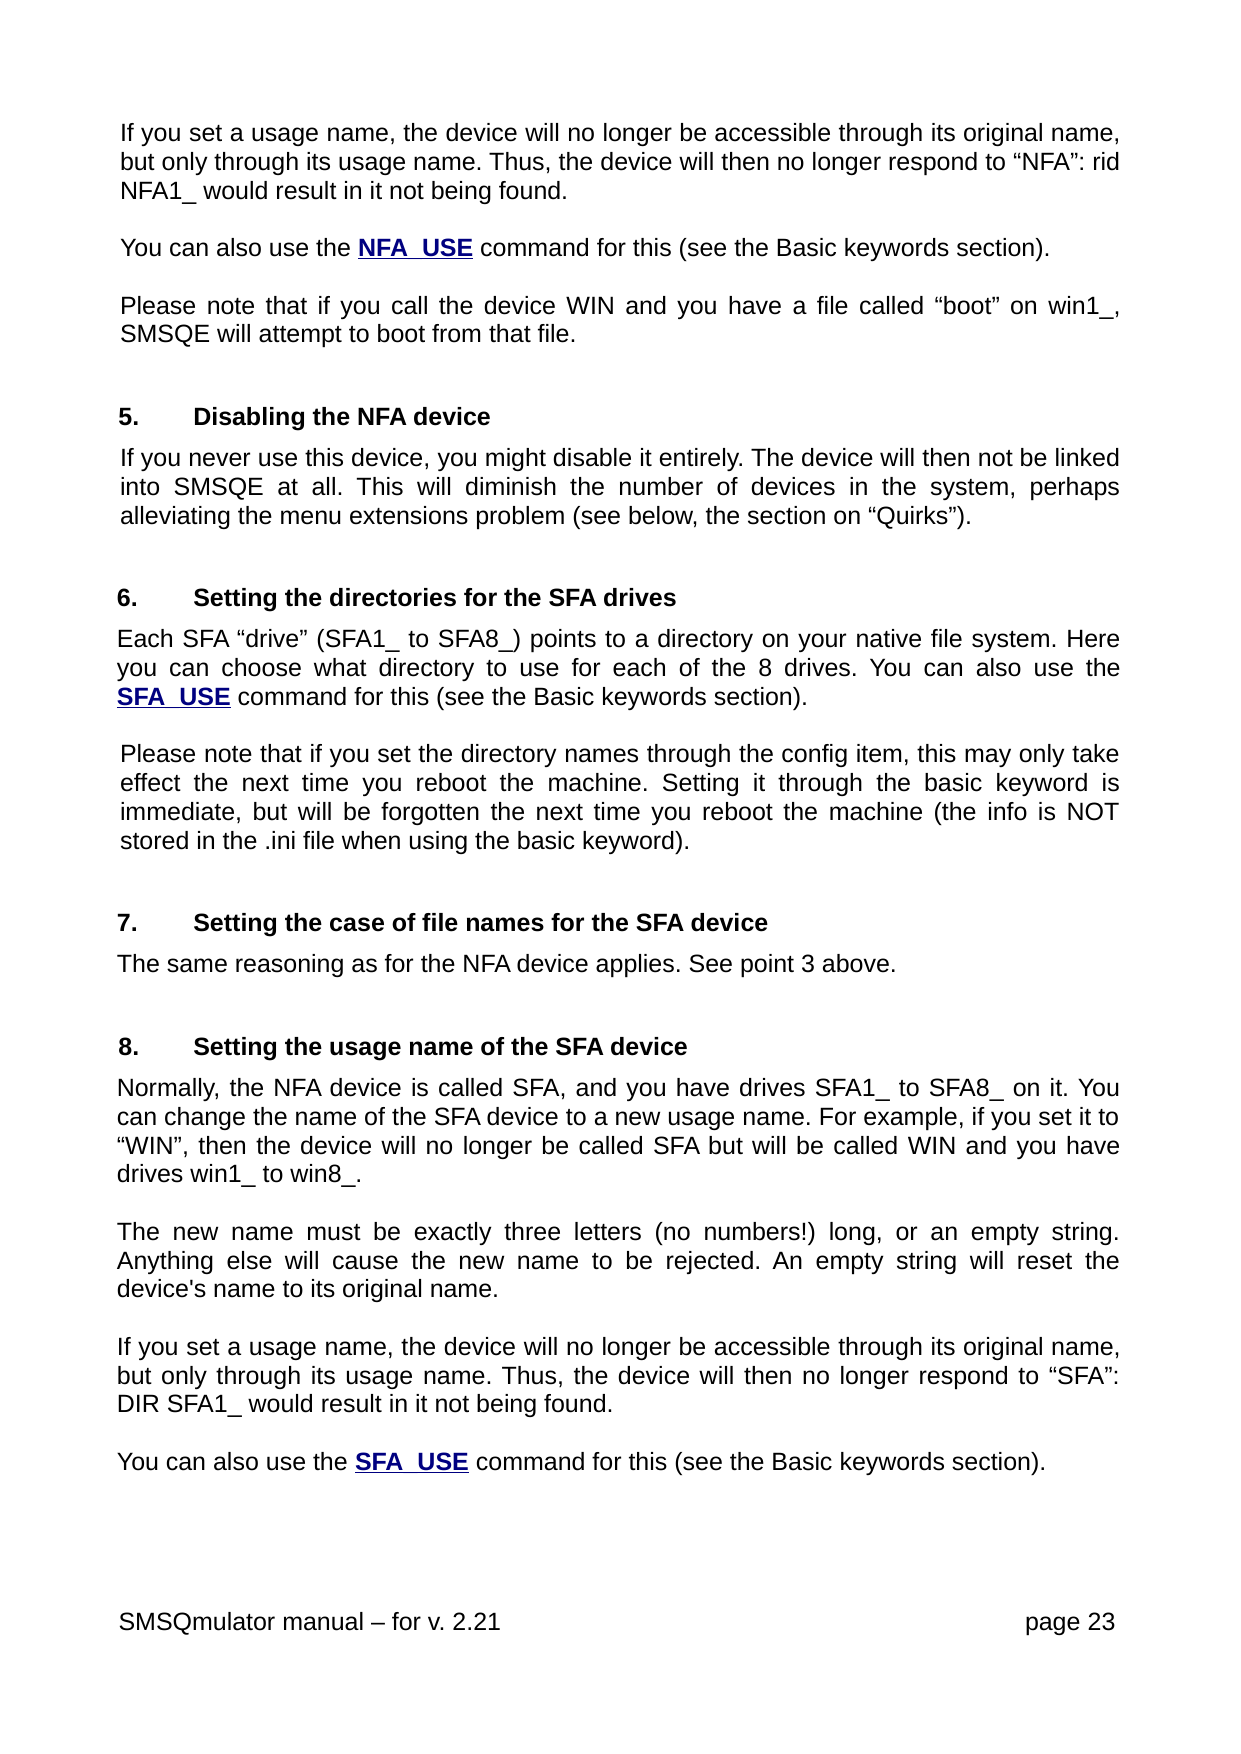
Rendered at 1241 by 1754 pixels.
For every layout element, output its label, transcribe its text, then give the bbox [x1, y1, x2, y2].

text The same reasoning as for the NFA device applies. See point 3 above. [117, 949, 1122, 978]
text If you set a usage name, the device will no longer be accessible through its original name, but only through its usage name. Thus, the device will then no longer respond to “NFA”: rid NFA1_ would result in it not being found. [120, 118, 1122, 204]
text Each SFA “drive” (SFA1_ to SFA8_) points to a directory on your native file system. Here you can choose what directory to use for each of the 8 drives. You can also use the SFA_USE command for this (see the Basic keywords section). [117, 624, 1122, 711]
subtitle Setting the case of file names for the SFA device [117, 908, 1122, 937]
text Normally, the NFA device is called SFA, and you have drives SFA1_ to SFA8_ on it. You can change the name of the SFA device to a new usage name. For example, if you set it to “WIN”, then the device will no longer be called SFA but will be called WIN and you have drives win1_ to win8_. [117, 1073, 1122, 1188]
subtitle Disabling the NFA device [118, 402, 1122, 431]
text The new name must be exactly three letters (no numbers!) long, or an empty string. Anything else will cause the new name to be rejected. An empty string will reset the device's name to its original name. [117, 1217, 1122, 1303]
text You can also use the SFA_USE command for this (see the Basic keywords section). [117, 1447, 1122, 1476]
text If you never use this device, you might disable it entirely. The device will then not be linked into SMSQE at all. This will diminish the number of devices in the system, perhaps alleviating the menu extensions problem (see below, the section on “Quirks”). [120, 443, 1122, 529]
text If you set a usage name, the device will no longer be accessible through its original name, but only through its usage name. Thus, the device will then no longer respond to “SFA”: DIR SFA1_ would result in it not being found. [117, 1332, 1122, 1418]
text Please note that if you call the device WIN and you have a file called “boot” on win1_, SMSQE will attempt to boot from that file. [120, 291, 1122, 348]
text You can also use the NFA_USE command for this (see the Basic keywords section). [120, 233, 1122, 262]
subtitle Setting the directories for the SFA drives [117, 583, 1122, 612]
text Please note that if you set the directory names through the config item, this may only take effect the next time you reboot the machine. Setting it through the basic keyword is immediate, but will be forgotten the next time you reboot the machine (the info is NOT stored in the .ini file when using the basic keyword). [120, 739, 1122, 854]
subtitle Setting the usage name of the SFA device [118, 1032, 1122, 1061]
